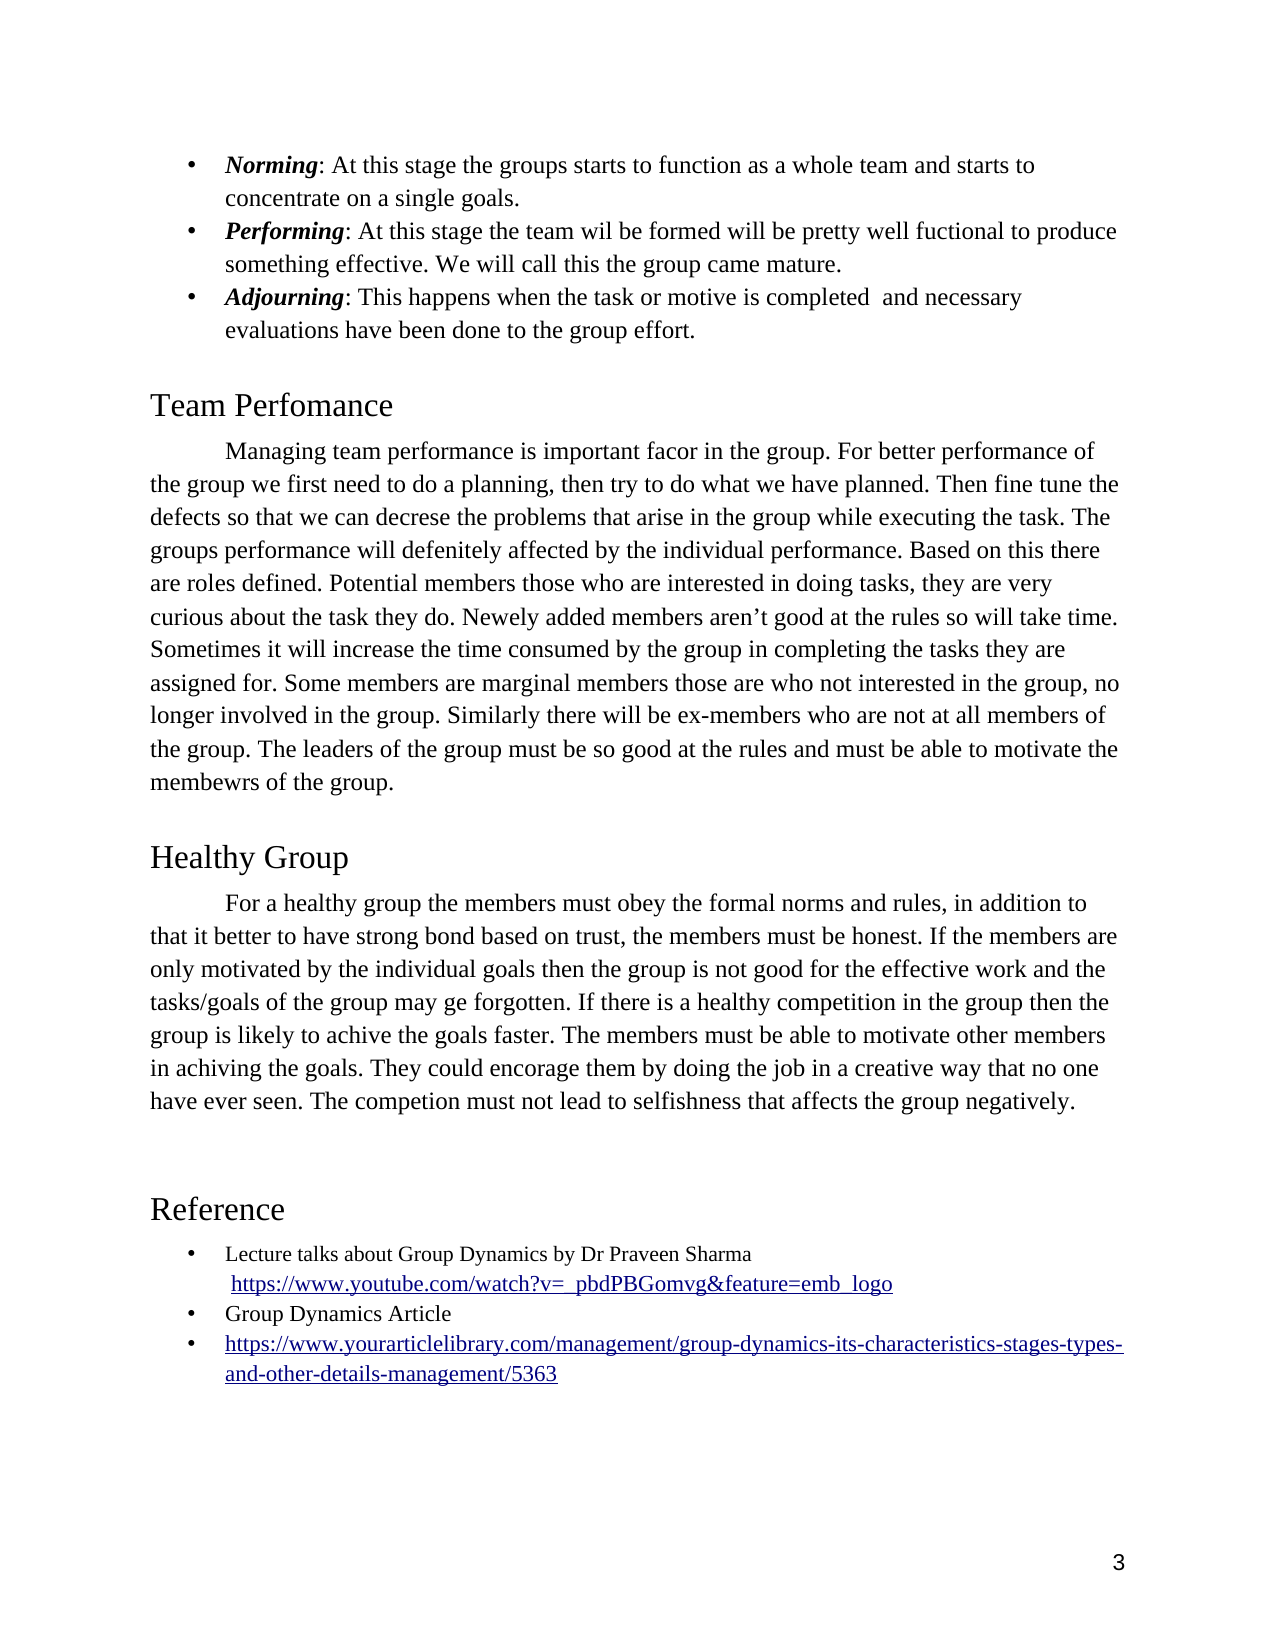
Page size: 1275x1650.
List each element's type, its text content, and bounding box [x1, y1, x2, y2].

text Managing team performance is important facor in the group. For better performance of the group we first need to do a planning, then try to do what we have planned. Then fine tune the defects so that we can decrese the problems that arise in the group while executing the task. The groups performance will defenitely affected by the individual performance. Based on this there are roles defined. Potential members those who are interested in doing tasks, they are very curious about the task they do. Newely added members aren’t good at the rules so will take time. Sometimes it will increase the time consumed by the group in completing the tasks they are assigned for. Some members are marginal members those are who not interested in the group, no longer involved in the group. Similarly there will be ex-members who are not at all members of the group. The leaders of the group must be so good at the rules and must be able to motivate the membewrs of the group. [150, 436, 1125, 795]
list Group Dynamics Article [187, 1300, 1125, 1326]
list Performing: At this stage the team wil be formed will be pretty well fuctional to produce something effective. We will call this the group came mature. [187, 216, 1125, 278]
list Norming: At this stage the groups starts to function as a whole team and starts to concentrate on a single goals. [187, 150, 1125, 212]
subtitle Healthy Group [150, 837, 1125, 876]
list Adjourning: This happens when the task or motive is completed and necessary evaluations have been done to the group effort. [187, 282, 1125, 344]
subtitle Reference [150, 1190, 1125, 1228]
text For a healthy group the members must obey the formal norms and rules, in addition to that it better to have strong bond based on trust, the members must be honest. If the members are only motivated by the individual goals then the group is not good for the effective work and the tasks/goals of the group may ge forgotten. If there is a healthy competition in the group then the group is likely to achive the goals faster. The members must be able to motivate other members in achiving the goals. They could encorage them by doing the job in a creative way that no one have ever seen. The competion must not lead to selfishness that affects the group negatively. [150, 888, 1125, 1115]
list https://www.youtube.com/watch?v=_pbdPBGomvg&feature=emb_logo [187, 1269, 1125, 1296]
subtitle Team Perfomance [150, 386, 1125, 424]
list Lecture talks about Group Dynamics by Dr Praveen Sharma [187, 1241, 1125, 1266]
list https://www.yourarticlelibrary.com/management/group-dynamics-its-characteristics-stages-types-and-other-details-management/5363 [187, 1330, 1125, 1387]
